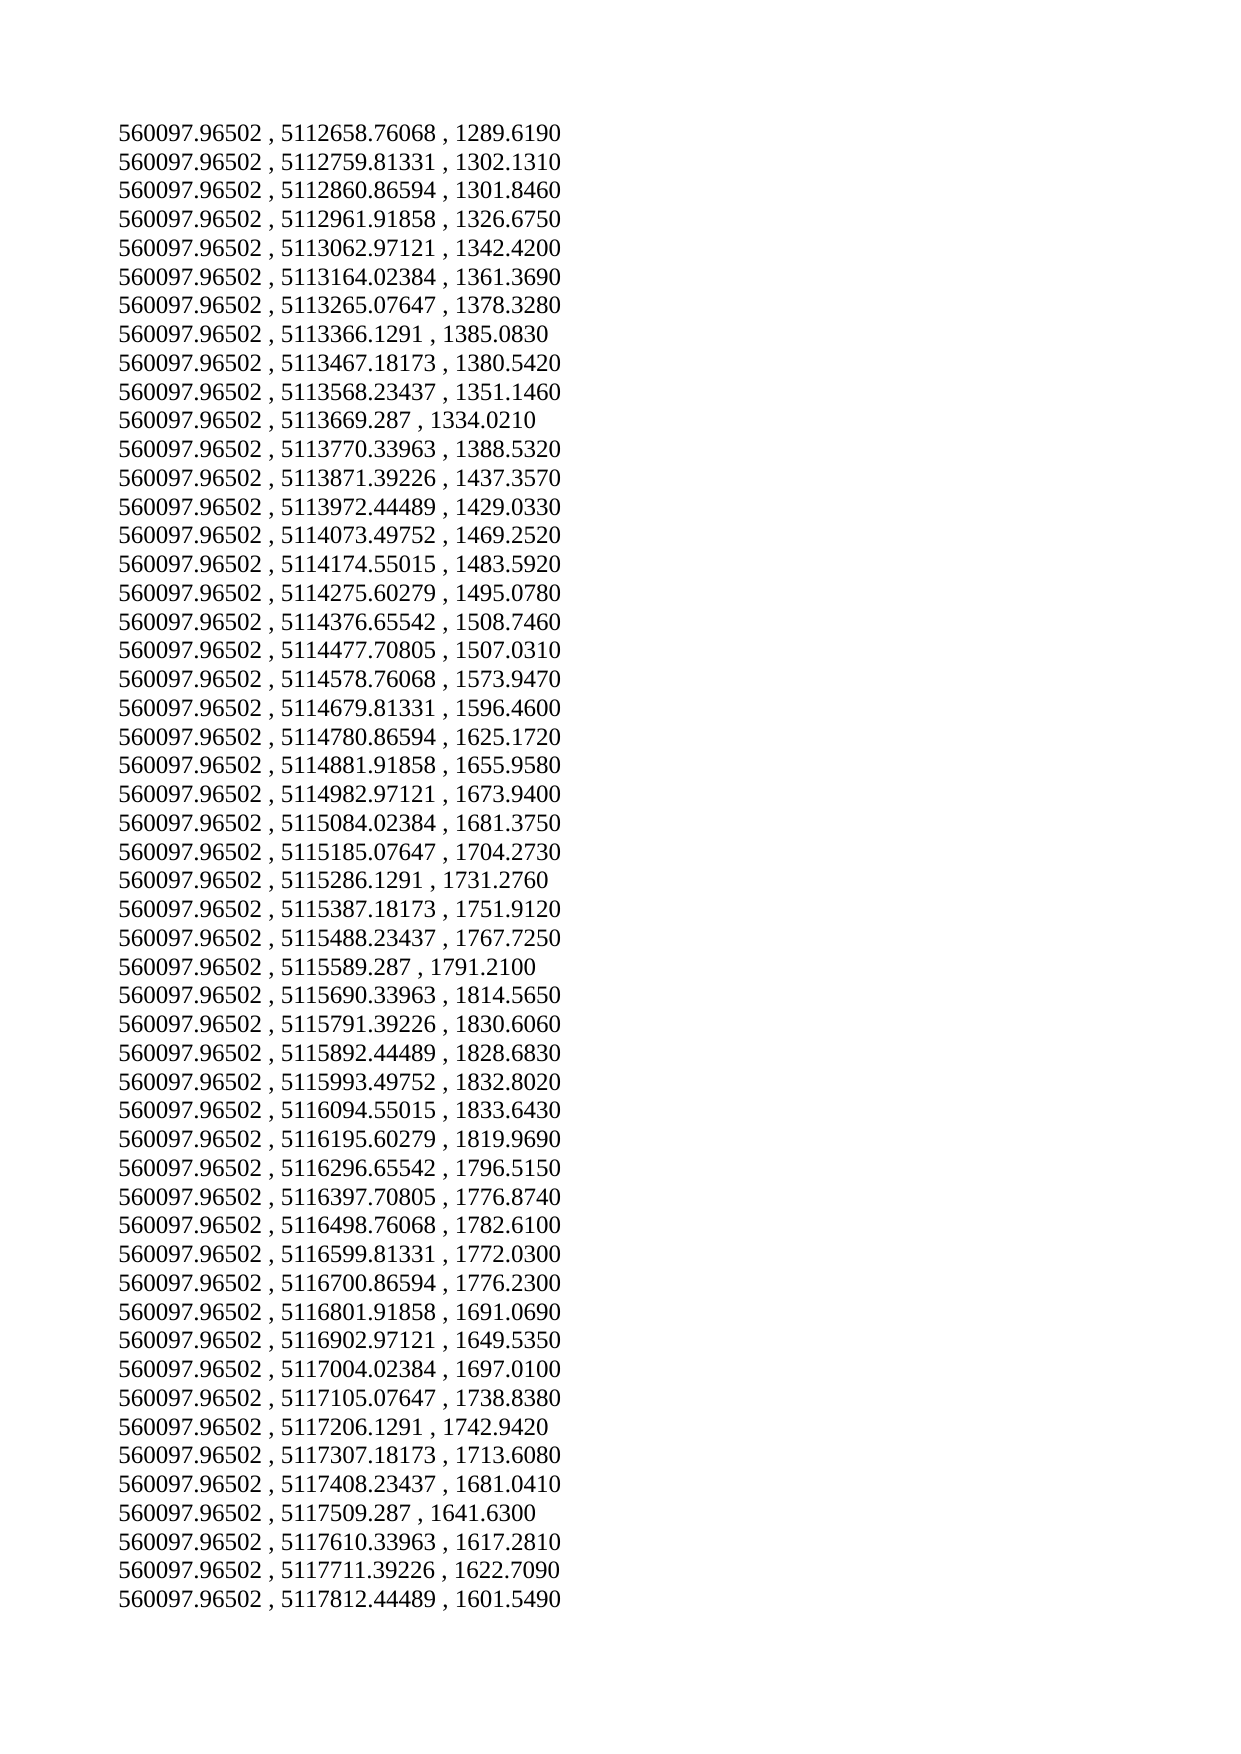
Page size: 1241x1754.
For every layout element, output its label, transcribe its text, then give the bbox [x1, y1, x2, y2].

text 560097.96502 , 5113062.97121 , 1342.4200 [118, 233, 1122, 262]
text 560097.96502 , 5116801.91858 , 1691.0690 [118, 1297, 1122, 1326]
text 560097.96502 , 5115084.02384 , 1681.3750 [118, 808, 1122, 837]
text 560097.96502 , 5114679.81331 , 1596.4600 [118, 693, 1122, 722]
text 560097.96502 , 5113568.23437 , 1351.1460 [118, 377, 1122, 406]
text 560097.96502 , 5117408.23437 , 1681.0410 [118, 1469, 1122, 1498]
text 560097.96502 , 5114477.70805 , 1507.0310 [118, 636, 1122, 664]
text 560097.96502 , 5113669.287 , 1334.0210 [118, 406, 1122, 434]
text 560097.96502 , 5113164.02384 , 1361.3690 [118, 262, 1122, 291]
text 560097.96502 , 5113366.1291 , 1385.0830 [118, 319, 1122, 348]
text 560097.96502 , 5117610.33963 , 1617.2810 [118, 1527, 1122, 1556]
text 560097.96502 , 5117004.02384 , 1697.0100 [118, 1354, 1122, 1383]
text 560097.96502 , 5117812.44489 , 1601.5490 [118, 1584, 1122, 1613]
text 560097.96502 , 5115892.44489 , 1828.6830 [118, 1038, 1122, 1067]
text 560097.96502 , 5114275.60279 , 1495.0780 [118, 578, 1122, 607]
text 560097.96502 , 5114578.76068 , 1573.9470 [118, 664, 1122, 693]
text 560097.96502 , 5115589.287 , 1791.2100 [118, 952, 1122, 981]
text 560097.96502 , 5116902.97121 , 1649.5350 [118, 1326, 1122, 1354]
text 560097.96502 , 5117711.39226 , 1622.7090 [118, 1556, 1122, 1584]
text 560097.96502 , 5116599.81331 , 1772.0300 [118, 1239, 1122, 1268]
text 560097.96502 , 5112759.81331 , 1302.1310 [118, 147, 1122, 176]
text 560097.96502 , 5115488.23437 , 1767.7250 [118, 923, 1122, 952]
text 560097.96502 , 5115185.07647 , 1704.2730 [118, 837, 1122, 866]
text 560097.96502 , 5117509.287 , 1641.6300 [118, 1498, 1122, 1527]
text 560097.96502 , 5112961.91858 , 1326.6750 [118, 204, 1122, 233]
text 560097.96502 , 5114982.97121 , 1673.9400 [118, 779, 1122, 808]
text 560097.96502 , 5112658.76068 , 1289.6190 [118, 118, 1122, 147]
text 560097.96502 , 5115387.18173 , 1751.9120 [118, 894, 1122, 923]
text 560097.96502 , 5113972.44489 , 1429.0330 [118, 492, 1122, 521]
text 560097.96502 , 5114174.55015 , 1483.5920 [118, 549, 1122, 578]
text 560097.96502 , 5115286.1291 , 1731.2760 [118, 866, 1122, 894]
text 560097.96502 , 5117105.07647 , 1738.8380 [118, 1383, 1122, 1412]
text 560097.96502 , 5116094.55015 , 1833.6430 [118, 1096, 1122, 1124]
text 560097.96502 , 5115993.49752 , 1832.8020 [118, 1067, 1122, 1096]
text 560097.96502 , 5114073.49752 , 1469.2520 [118, 521, 1122, 549]
text 560097.96502 , 5116296.65542 , 1796.5150 [118, 1153, 1122, 1182]
text 560097.96502 , 5116397.70805 , 1776.8740 [118, 1182, 1122, 1211]
text 560097.96502 , 5116700.86594 , 1776.2300 [118, 1268, 1122, 1297]
text 560097.96502 , 5117307.18173 , 1713.6080 [118, 1441, 1122, 1469]
text 560097.96502 , 5113871.39226 , 1437.3570 [118, 463, 1122, 492]
text 560097.96502 , 5114780.86594 , 1625.1720 [118, 722, 1122, 751]
text 560097.96502 , 5116195.60279 , 1819.9690 [118, 1124, 1122, 1153]
text 560097.96502 , 5116498.76068 , 1782.6100 [118, 1211, 1122, 1239]
text 560097.96502 , 5113770.33963 , 1388.5320 [118, 434, 1122, 463]
text 560097.96502 , 5115690.33963 , 1814.5650 [118, 981, 1122, 1009]
text 560097.96502 , 5114376.65542 , 1508.7460 [118, 607, 1122, 636]
text 560097.96502 , 5117206.1291 , 1742.9420 [118, 1412, 1122, 1441]
text 560097.96502 , 5114881.91858 , 1655.9580 [118, 751, 1122, 779]
text 560097.96502 , 5115791.39226 , 1830.6060 [118, 1009, 1122, 1038]
text 560097.96502 , 5112860.86594 , 1301.8460 [118, 176, 1122, 204]
text 560097.96502 , 5113265.07647 , 1378.3280 [118, 291, 1122, 319]
text 560097.96502 , 5113467.18173 , 1380.5420 [118, 348, 1122, 377]
